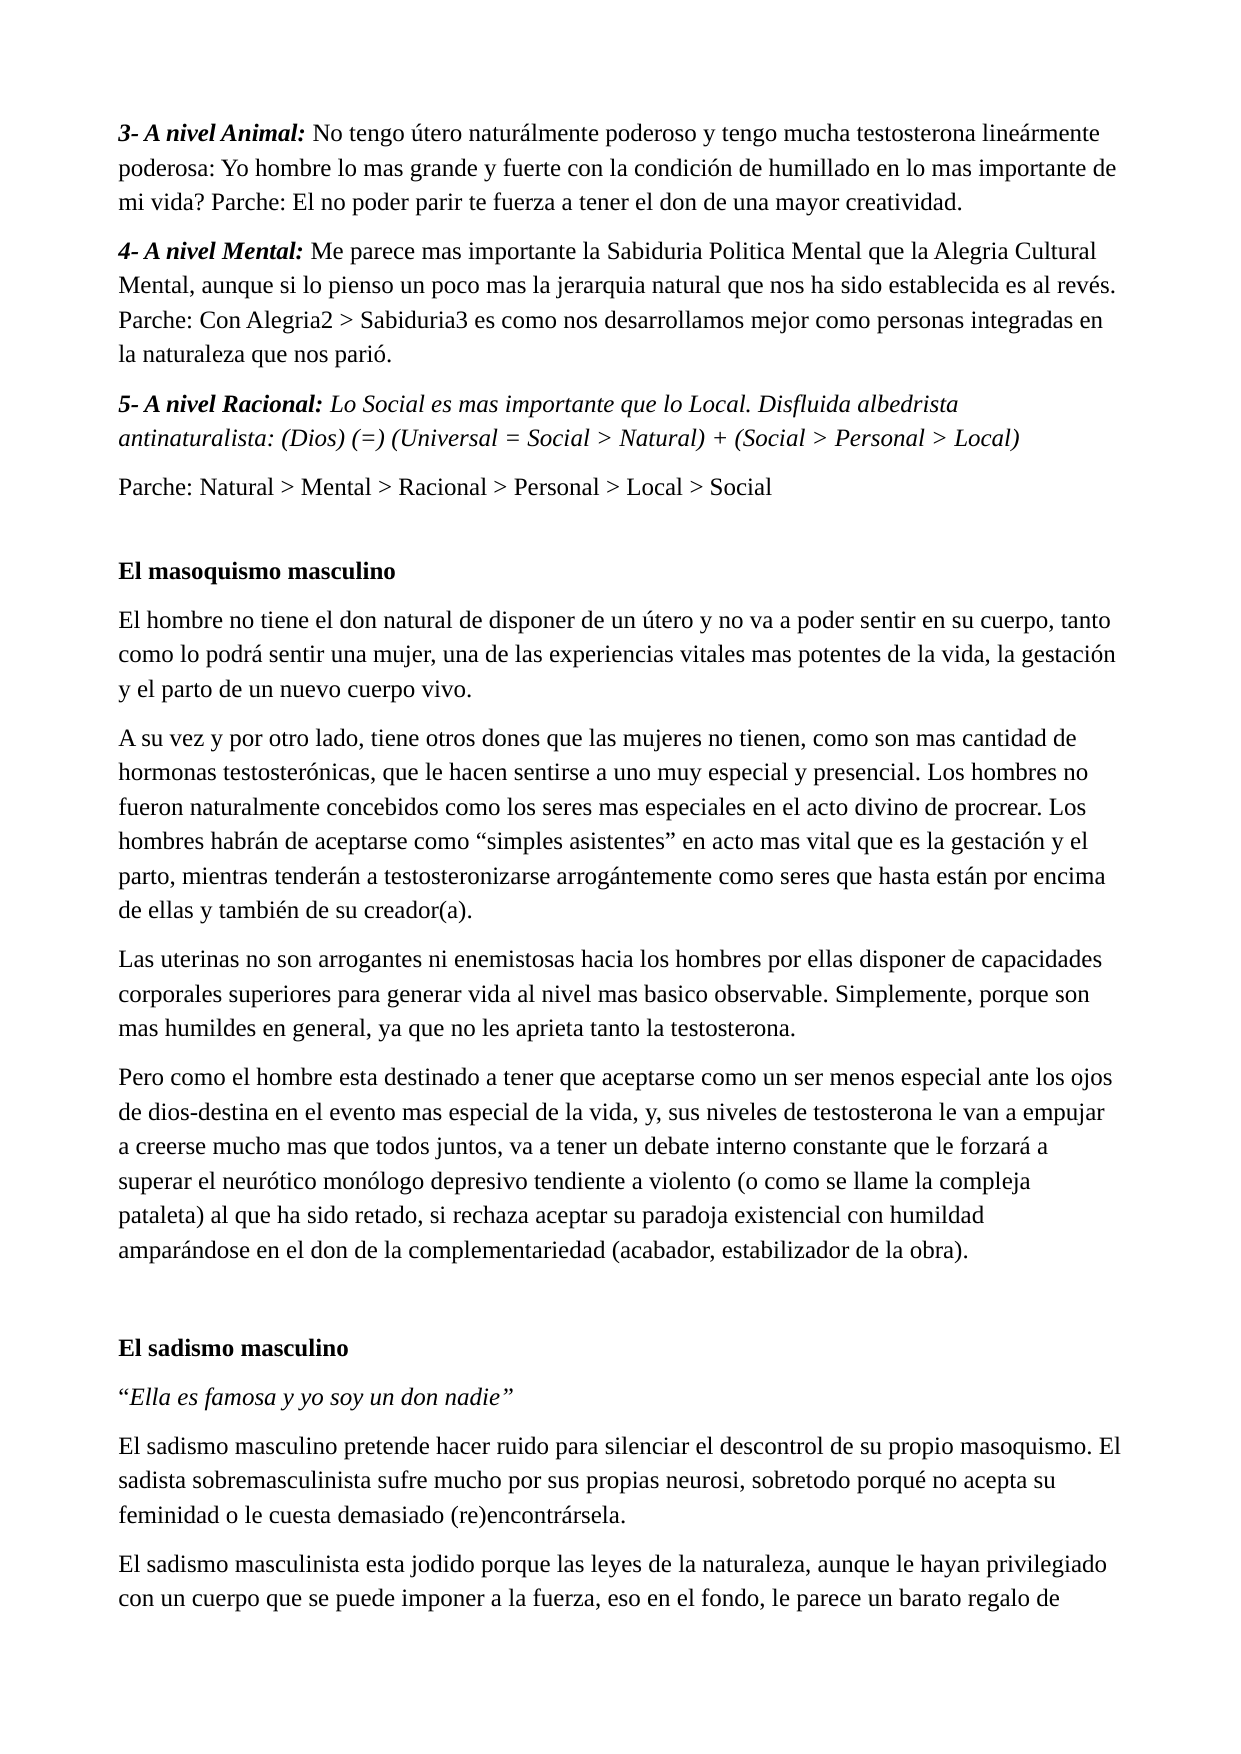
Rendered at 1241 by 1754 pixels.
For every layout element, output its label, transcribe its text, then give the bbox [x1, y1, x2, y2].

text Pero como el hombre esta destinado a tener que aceptarse como un ser menos especial ante los ojos de dios-destina en el evento mas especial de la vida, y, sus niveles de testosterona le van a empujar a creerse mucho mas que todos juntos, va a tener un debate interno constante que le forzará a superar el neurótico monólogo depresivo tendiente a violento (o como se llame la compleja pataleta) al que ha sido retado, si rechaza aceptar su paradoja existencial con humildad amparándose en el don de la complementariedad (acabador, estabilizador de la obra). [118, 1062, 1122, 1263]
text A su vez y por otro lado, tiene otros dones que las mujeres no tienen, como son mas cantidad de hormonas testosterónicas, que le hacen sentirse a uno muy especial y presencial. Los hombres no fueron naturalmente concebidos como los seres mas especiales en el acto divino de procrear. Los hombres habrán de aceptarse como “simples asistentes” en acto mas vital que es la gestación y el parto, mientras tenderán a testosteronizarse arrogántemente como seres que hasta están por encima de ellas y también de su creador(a). [118, 723, 1122, 924]
text Las uterinas no son arrogantes ni enemistosas hacia los hombres por ellas disponer de capacidades corporales superiores para generar vida al nivel mas basico observable. Simplemente, porque son mas humildes en general, ya que no les aprieta tanto la testosterona. [118, 944, 1122, 1042]
text 5- A nivel Racional: Lo Social es mas importante que lo Local. Disfluida albedrista antinaturalista: (Dios) (=) (Universal = Social > Natural) + (Social > Personal > Local) [118, 389, 1122, 452]
text Parche: Natural > Mental > Racional > Personal > Local > Social [118, 472, 1122, 535]
text El sadismo masculinista esta jodido porque las leyes de la naturaleza, aunque le hayan privilegiado con un cuerpo que se puede imponer a la fuerza, eso en el fondo, le parece un barato regalo de [118, 1549, 1122, 1612]
text El sadismo masculino [118, 1333, 1122, 1362]
text “Ella es famosa y yo soy un don nadie” [118, 1382, 1122, 1411]
text El sadismo masculino pretende hacer ruido para silenciar el descontrol de su propio masoquismo. El sadista sobremasculinista sufre mucho por sus propias neurosi, sobretodo porqué no acepta su feminidad o le cuesta demasiado (re)encontrársela. [118, 1431, 1122, 1529]
text 4- A nivel Mental: Me parece mas importante la Sabiduria Politica Mental que la Alegria Cultural Mental, aunque si lo pienso un poco mas la jerarquia natural que nos ha sido establecida es al revés. Parche: Con Alegria2 > Sabiduria3 es como nos desarrollamos mejor como personas integradas en la naturaleza que nos parió. [118, 236, 1122, 368]
text El hombre no tiene el don natural de disponer de un útero y no va a poder sentir en su cuerpo, tanto como lo podrá sentir una mujer, una de las experiencias vitales mas potentes de la vida, la gestación y el parto de un nuevo cuerpo vivo. [118, 605, 1122, 702]
text 3- A nivel Animal: No tengo útero naturálmente poderoso y tengo mucha testosterona lineármente poderosa: Yo hombre lo mas grande y fuerte con la condición de humillado en lo mas importante de mi vida? Parche: El no poder parir te fuerza a tener el don de una mayor creatividad. [118, 118, 1122, 216]
text El masoquismo masculino [118, 556, 1122, 584]
